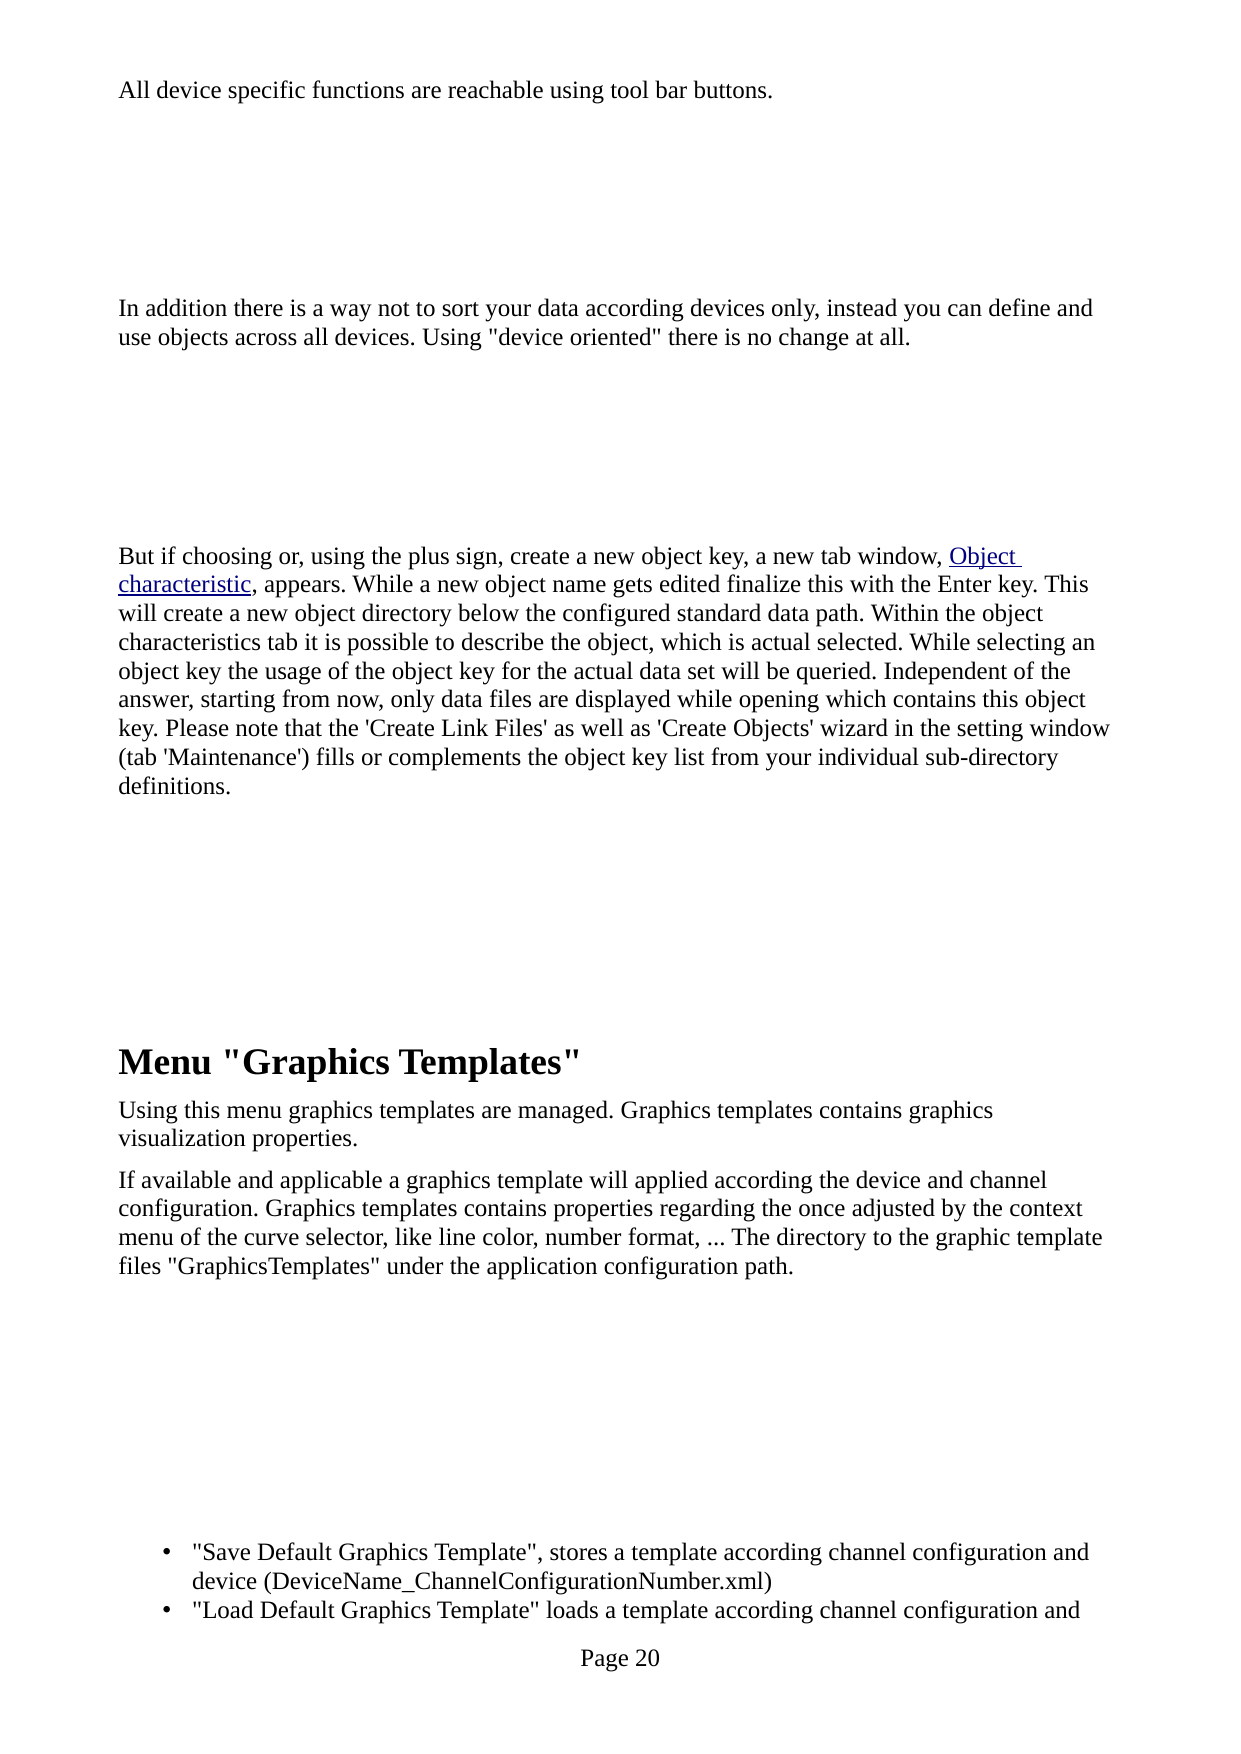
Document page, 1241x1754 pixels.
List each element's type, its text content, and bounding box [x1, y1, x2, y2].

text All device specific functions are reachable using tool bar buttons. [118, 75, 1122, 104]
text In addition there is a way not to sort your data according devices only, instead you can define and use objects across all devices. Using "device oriented" there is no change at all. [118, 293, 1122, 351]
text If available and applicable a graphics template will applied according the device and channel configuration. Graphics templates contains properties regarding the once adjusted by the context menu of the curve selector, like line color, number format, ... The directory to the graphic template files "GraphicsTemplates" under the application configuration path. [118, 1165, 1122, 1280]
subtitle Menu "Graphics Templates" [118, 1039, 1122, 1082]
text But if choosing or, using the plus sign, create a new object key, a new tab window, Object characteristic, appears. While a new object name gets edited finalize this with the Enter key. This will create a new object directory below the configured standard data path. Within the object characteristics tab it is possible to describe the object, which is actual selected. While selecting an object key the usage of the object key for the actual data set will be queried. Independent of the answer, starting from now, only data files are displayed while opening which contains this object key. Please note that the 'Create Link Files' as well as 'Create Objects' wizard in the setting window (tab 'Maintenance') fills or complements the object key list from your individual sub-directory definitions. [118, 541, 1122, 799]
list "Save Default Graphics Template", stores a template according channel configuration and device (DeviceName_ChannelConfigurationNumber.xml) [162, 1537, 1122, 1595]
list "Load Default Graphics Template" loads a template according channel configuration and [162, 1595, 1122, 1624]
text Using this menu graphics templates are managed. Graphics templates contains graphics visualization properties. [118, 1095, 1122, 1152]
